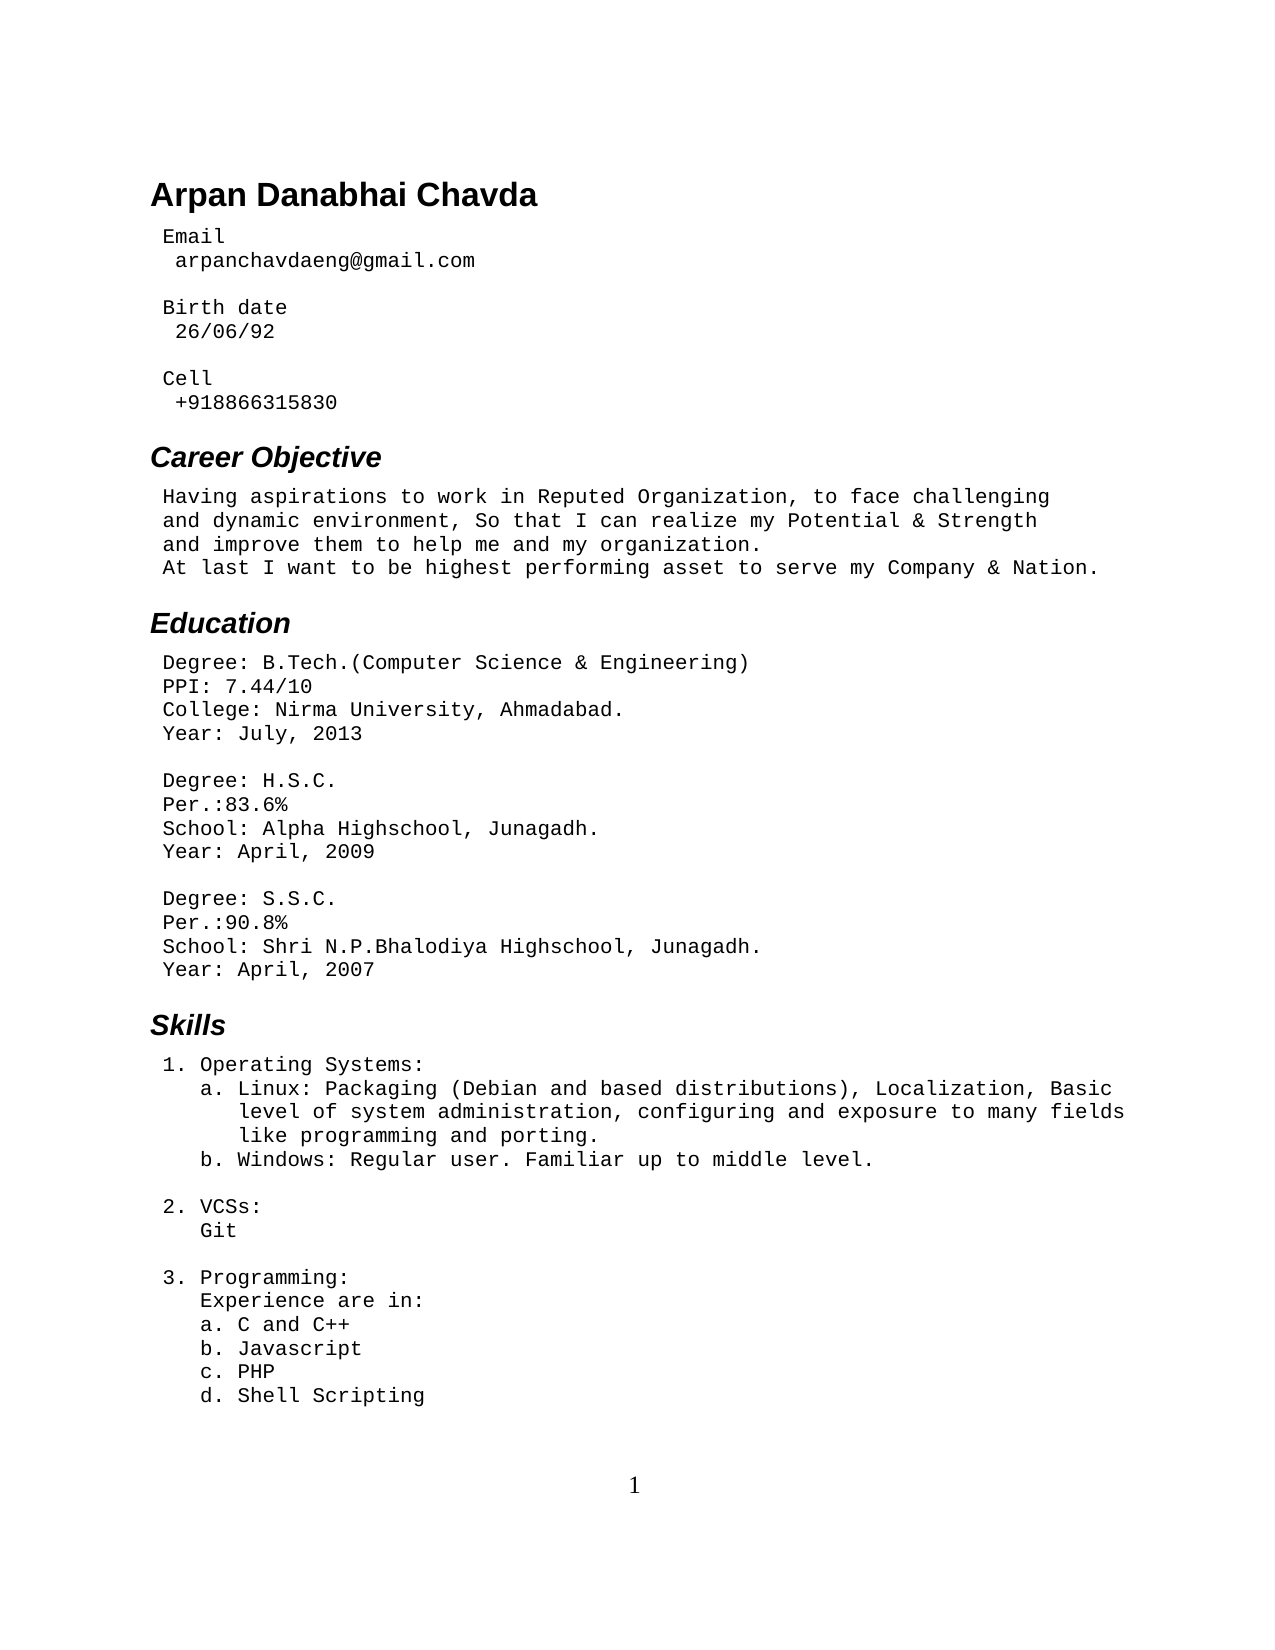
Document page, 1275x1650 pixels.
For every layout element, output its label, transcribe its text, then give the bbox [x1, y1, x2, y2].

text Birth date [150, 297, 1125, 321]
text and improve them to help me and my organization. [150, 534, 1125, 557]
text c. PHP [150, 1361, 1125, 1385]
text Year: April, 2007 [150, 959, 1125, 983]
text +918866315830 [150, 392, 1125, 415]
text d. Shell Scripting [150, 1385, 1125, 1409]
text 3. Programming: [150, 1267, 1125, 1291]
text School: Alpha Highschool, Junagadh. [150, 817, 1125, 841]
text like programming and porting. [150, 1125, 1125, 1149]
text Year: July, 2013 [150, 723, 1125, 747]
text Degree: B.Tech.(Computer Science & Engineering) [150, 652, 1125, 676]
text College: Nirma University, Ahmadabad. [150, 699, 1125, 723]
text Git [150, 1219, 1125, 1243]
text Email [150, 226, 1125, 250]
text Degree: H.S.C. [150, 770, 1125, 794]
subtitle Career Objective [150, 440, 1125, 474]
text 26/06/92 [150, 321, 1125, 344]
text Year: April, 2009 [150, 841, 1125, 865]
text b. Javascript [150, 1338, 1125, 1361]
text Per.:83.6% [150, 794, 1125, 817]
text School: Shri N.P.Bhalodiya Highschool, Junagadh. [150, 936, 1125, 959]
text Per.:90.8% [150, 912, 1125, 936]
text b. Windows: Regular user. Familiar up to middle level. [150, 1149, 1125, 1172]
text level of system administration, configuring and exposure to many fields [150, 1101, 1125, 1125]
text Experience are in: [150, 1291, 1125, 1314]
subtitle Skills [150, 1008, 1125, 1042]
subtitle Education [150, 606, 1125, 639]
text Cell [150, 368, 1125, 392]
text 1. Operating Systems: [150, 1054, 1125, 1078]
text 2. VCSs: [150, 1196, 1125, 1219]
text a. Linux: Packaging (Debian and based distributions), Localization, Basic [150, 1078, 1125, 1101]
text a. C and C++ [150, 1314, 1125, 1338]
text and dynamic environment, So that I can realize my Potential & Strength [150, 510, 1125, 534]
text PPI: 7.44/10 [150, 676, 1125, 699]
text arpanchavdaeng@gmail.com [150, 250, 1125, 273]
text Having aspirations to work in Reputed Organization, to face challenging [150, 486, 1125, 510]
text At last I want to be highest performing asset to serve my Company & Nation. [150, 557, 1125, 581]
subtitle Arpan Danabhai Chavda [150, 175, 1125, 214]
text Degree: S.S.C. [150, 888, 1125, 912]
